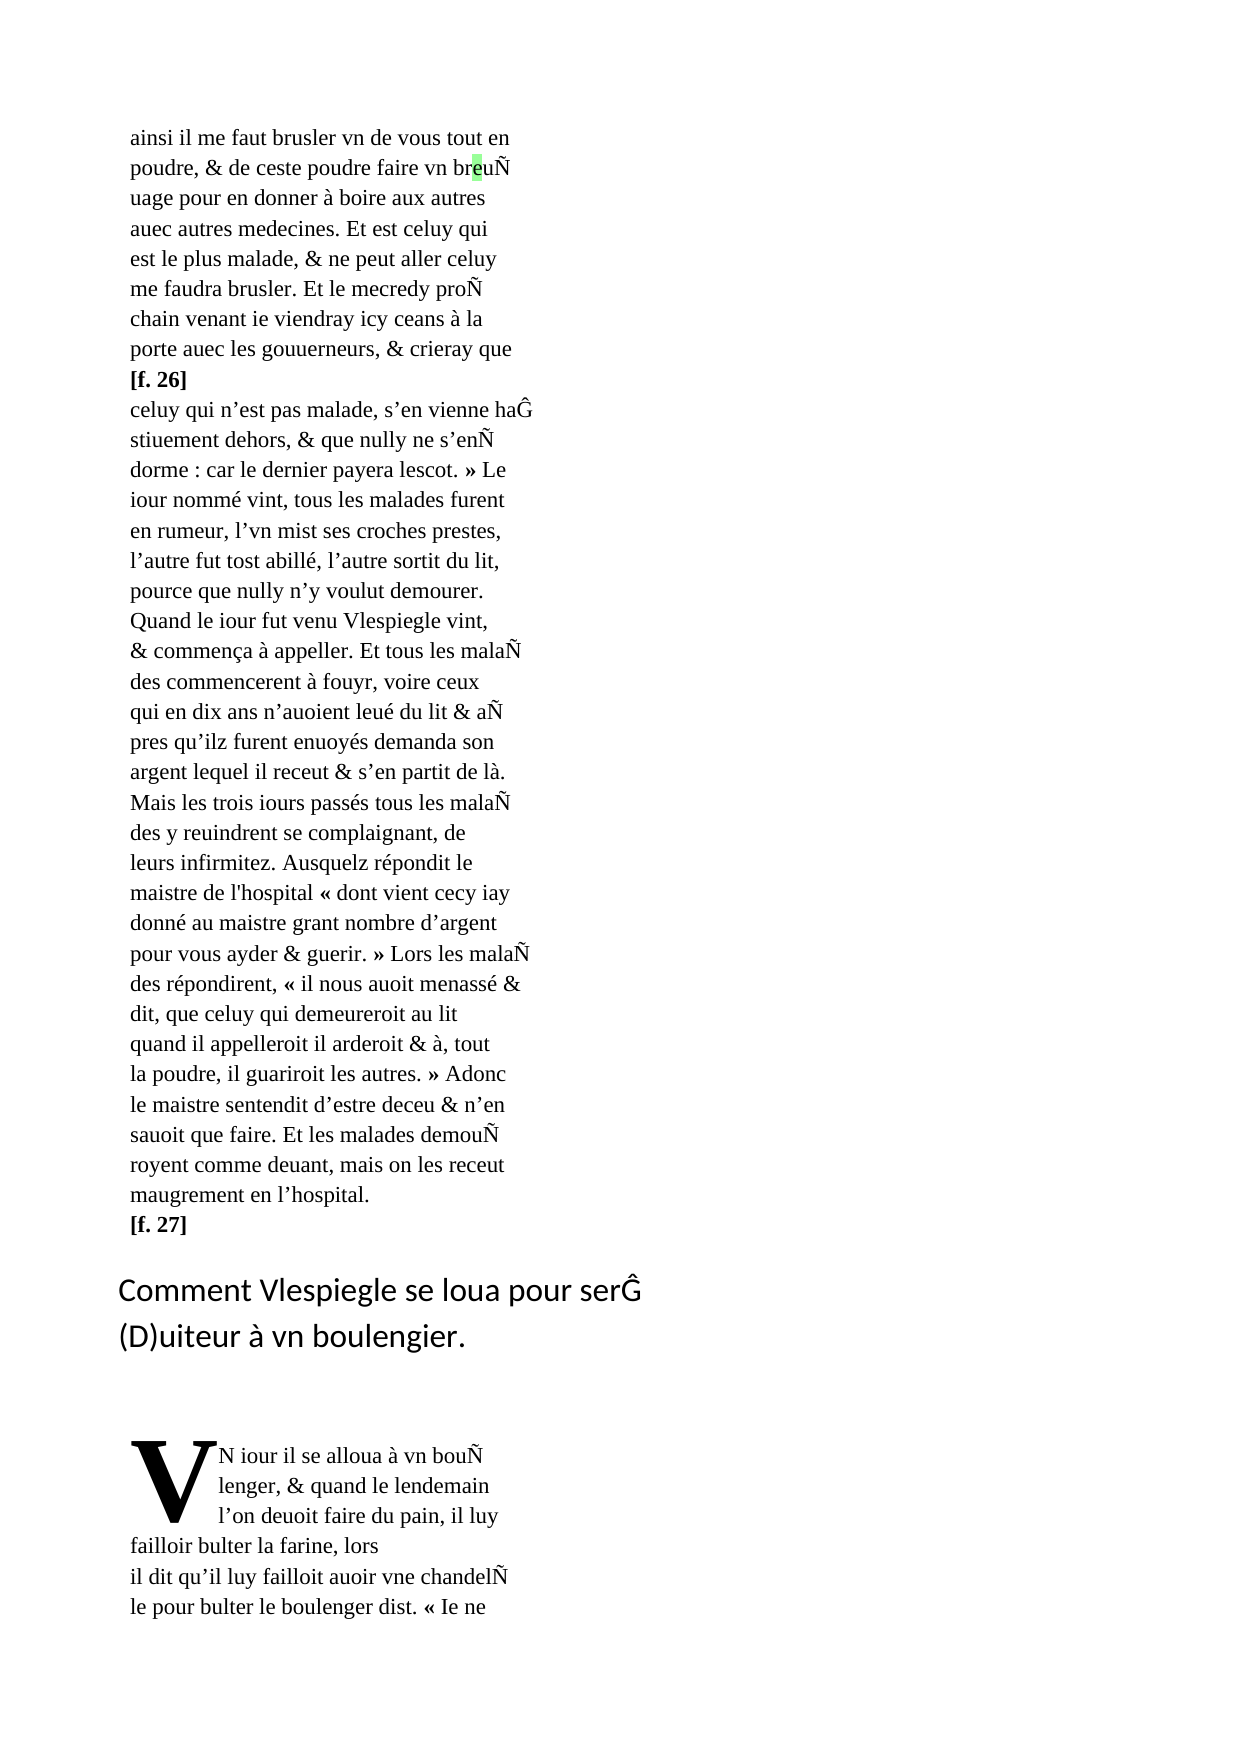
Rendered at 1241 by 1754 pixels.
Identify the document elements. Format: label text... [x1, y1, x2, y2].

text VN iour il se alloua à vn bouÑ lenger, & quand le lendemain l’on deuoit faire du pain, il luy failloir bulter la farine, lors il dit qu’il luy failloit auoir vne chandelÑ le pour bulter le boulenger dist. « Ie ne [118, 1436, 1122, 1625]
text Comment Vlespiegle se loua pour serĜ (D)uiteur à vn boulengier. [118, 1268, 1122, 1356]
text ainsi il me faut brusler vn de vous tout en poudre, & de ceste poudre faire vn breuÑ uage pour en donner à boire aux autres auec autres medecines. Et est celuy qui est le plus malade, & ne peut aller celuy me faudra brusler. Et le mecredy proÑ chain venant ie viendray icy ceans à la porte auec les gouuerneurs, & crieray que [f. 26] celuy qui n’est pas malade, s’en vienne haĜ stiuement dehors, & que nully ne s’enÑ dorme : car le dernier payera lescot. » Le iour nommé vint, tous les malades furent en rumeur, l’vn mist ses croches prestes, l’autre fut tost abillé, l’autre sortit du lit, pource que nully n’y voulut demourer. Quand le iour fut venu Vlespiegle vint, & commença à appeller. Et tous les malaÑ des commencerent à fouyr, voire ceux qui en dix ans n’auoient leué du lit & aÑ pres qu’ilz furent enuoyés demanda son argent lequel il receut & s’en partit de là. Mais les trois iours passés tous les malaÑ des y reuindrent se complaignant, de leurs infirmitez. Ausquelz répondit le maistre de l'hospital « dont vient cecy iay donné au maistre grant nombre d’argent pour vous ayder & guerir. » Lors les malaÑ des répondirent, « il nous auoit menassé & dit, que celuy qui demeureroit au lit quand il appelleroit il arderoit & à, tout la poudre, il guariroit les autres. » Adonc le maistre sentendit d’estre deceu & n’en sauoit que faire. Et les malades demouÑ royent comme deuant, mais on les receut maugrement en l’hospital. [f. 27] [118, 118, 1122, 1244]
